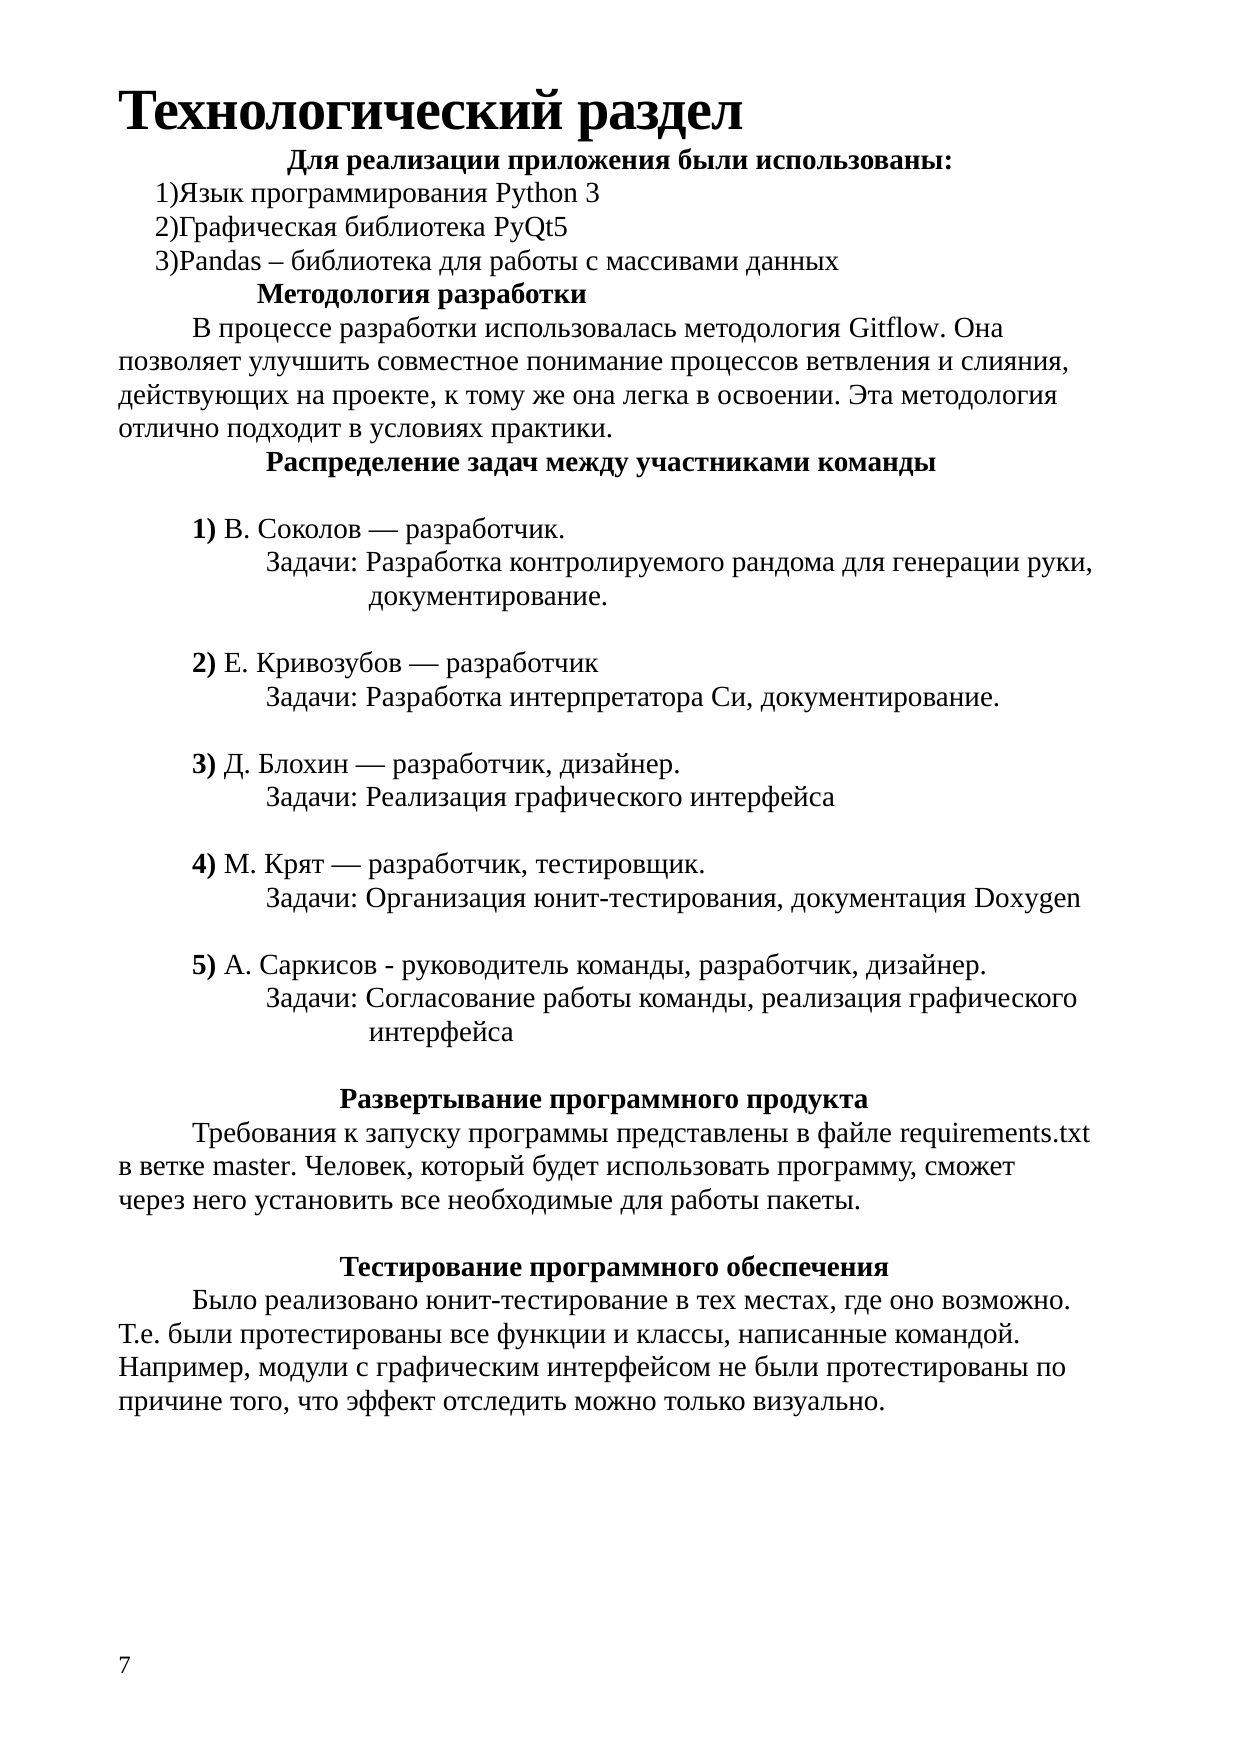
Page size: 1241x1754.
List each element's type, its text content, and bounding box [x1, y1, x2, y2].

text Было реализовано юнит-тестирование в тех местах, где оно возможно. [118, 1282, 1122, 1316]
text 3) Д. Блохин — разработчик, дизайнер. [118, 746, 1122, 779]
text Задачи: Разработка контролируемого рандома для генерации руки, документирование. [118, 544, 1122, 612]
text в ветке master. Человек, который будет использовать программу, сможет [118, 1148, 1122, 1182]
text Задачи: Разработка интерпретатора Си, документирование. [118, 679, 1122, 712]
text Задачи: Реализация графического интерфейса [118, 779, 1122, 813]
text Для реализации приложения были использованы: [118, 142, 1122, 176]
subtitle Технологический раздел [118, 75, 1122, 142]
text 4) М. Крят — разработчик, тестировщик. [118, 846, 1122, 880]
text Тестирование программного обеспечения [118, 1249, 1122, 1282]
text В процессе разработки использовалась методология Gitflow. Она позволяет улучшить совместное понимание процессов ветвления и слияния, действующих на проекте, к тому же она легка в освоении. Эта методология отлично подходит в условиях практики. [118, 310, 1122, 444]
text 1)Язык программирования Python 3 [118, 176, 1122, 209]
text 3)Pandas – библиотека для работы с массивами данных [118, 243, 1122, 276]
text Распределение задач между участниками команды [118, 444, 1122, 477]
text через него установить все необходимые для работы пакеты. [118, 1182, 1122, 1215]
text Требования к запуску программы представлены в файле requirements.txt [118, 1115, 1122, 1148]
text Задачи: Согласование работы команды, реализация графического интерфейса [118, 981, 1122, 1048]
text 2) Е. Кривозубов — разработчик [118, 645, 1122, 679]
text 2)Графическая библиотека PyQt5 [118, 209, 1122, 243]
text Задачи: Организация юнит-тестирования, документация Doxygen [118, 880, 1122, 913]
text Методология разработки [118, 276, 1122, 310]
text 5) А. Саркисов - руководитель команды, разработчик, дизайнер. [118, 947, 1122, 981]
text Развертывание программного продукта [118, 1081, 1122, 1115]
text 1) В. Соколов — разработчик. [118, 511, 1122, 544]
text Т.е. были протестированы все функции и классы, написанные командой. Например, модули с графическим интерфейсом не были протестированы по причине того, что эффект отследить можно только визуально. [118, 1316, 1122, 1417]
